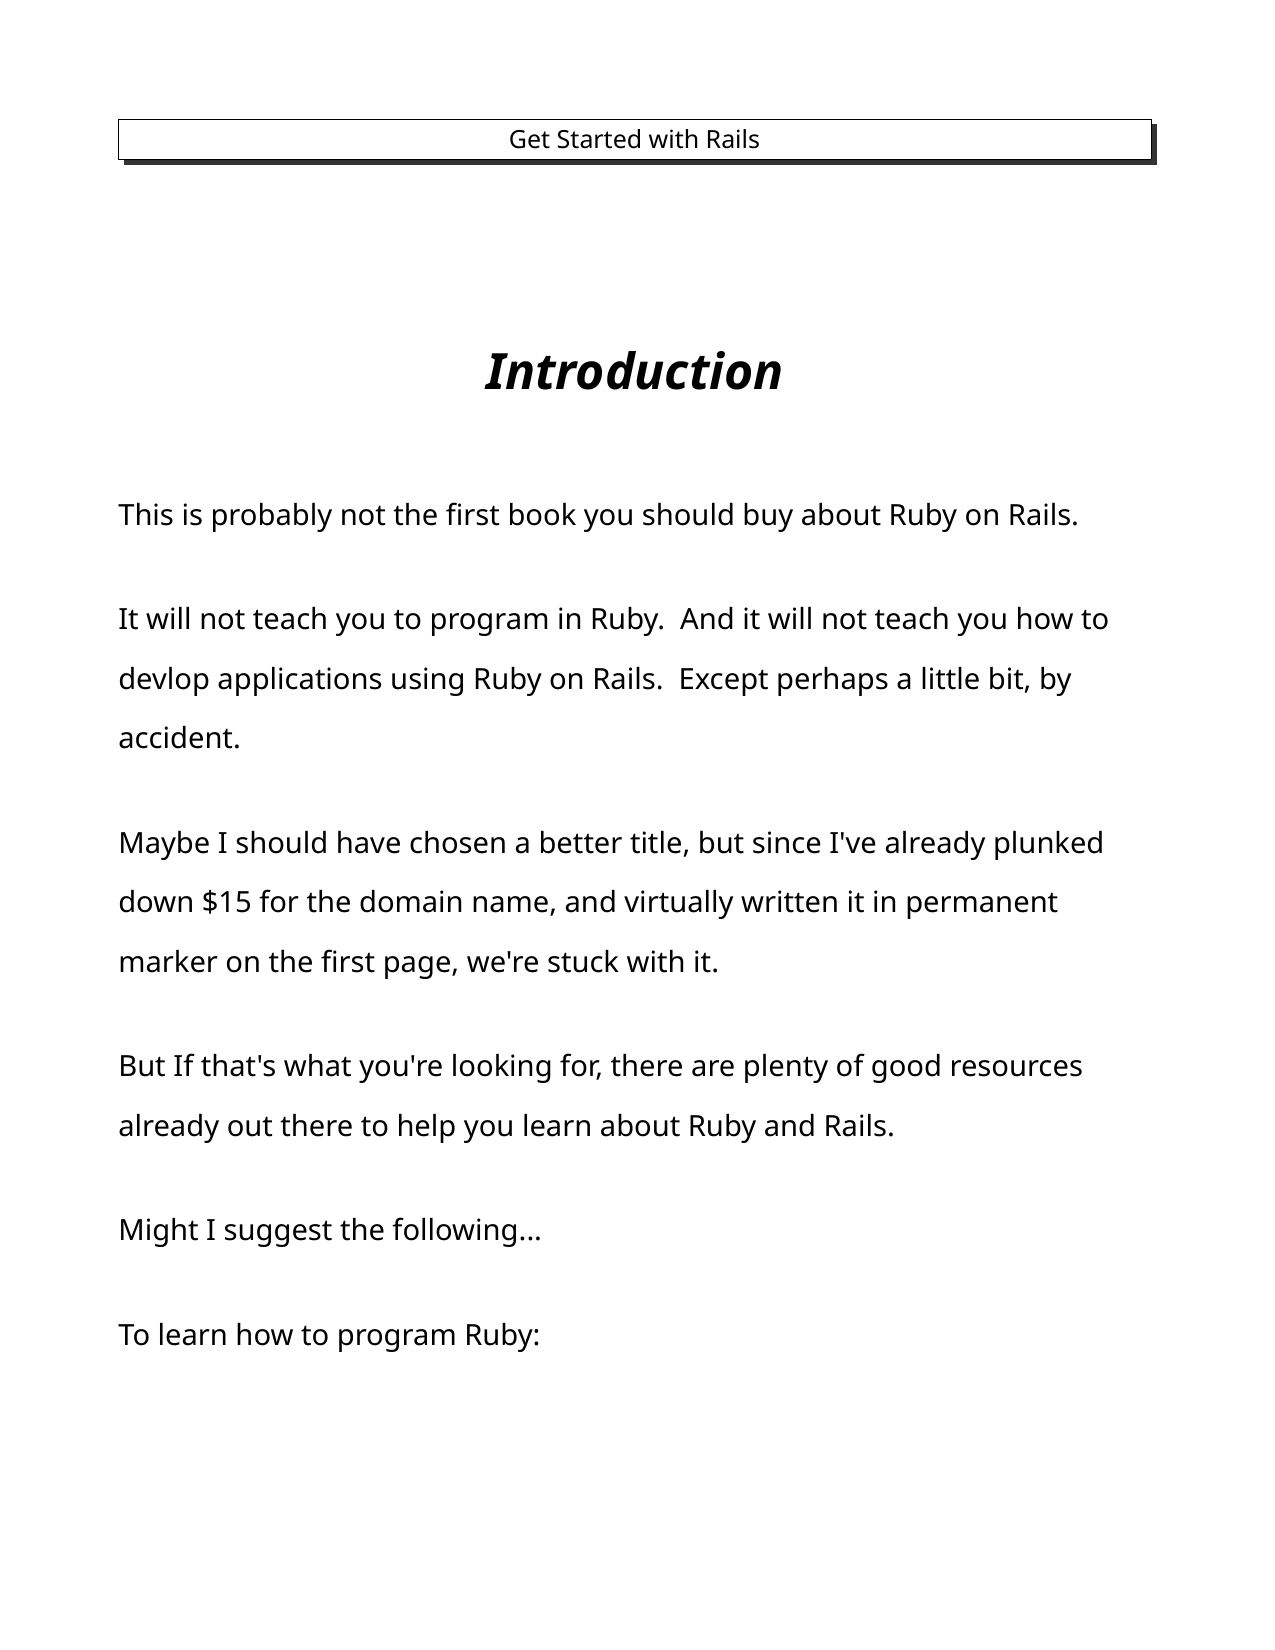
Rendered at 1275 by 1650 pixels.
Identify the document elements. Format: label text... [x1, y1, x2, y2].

text Might I suggest the following... [118, 1209, 1157, 1249]
text It will not teach you to program in Ruby. And it will not teach you how to devlop applications using Ruby on Rails. Except perhaps a little bit, by accident. [118, 599, 1157, 757]
text This is probably not the first book you should buy about Ruby on Rails. [118, 494, 1157, 534]
text Maybe I should have chosen a better title, but since I've already plunked down $15 for the domain name, and virtually written it in permanent marker on the first page, we're stuck with it. [118, 822, 1157, 981]
text But If that's what you're looking for, there are plenty of good resources already out there to help you learn about Ruby and Rails. [118, 1046, 1157, 1145]
subtitle Introduction [118, 336, 1157, 404]
text To learn how to program Ruby: [118, 1314, 1157, 1354]
